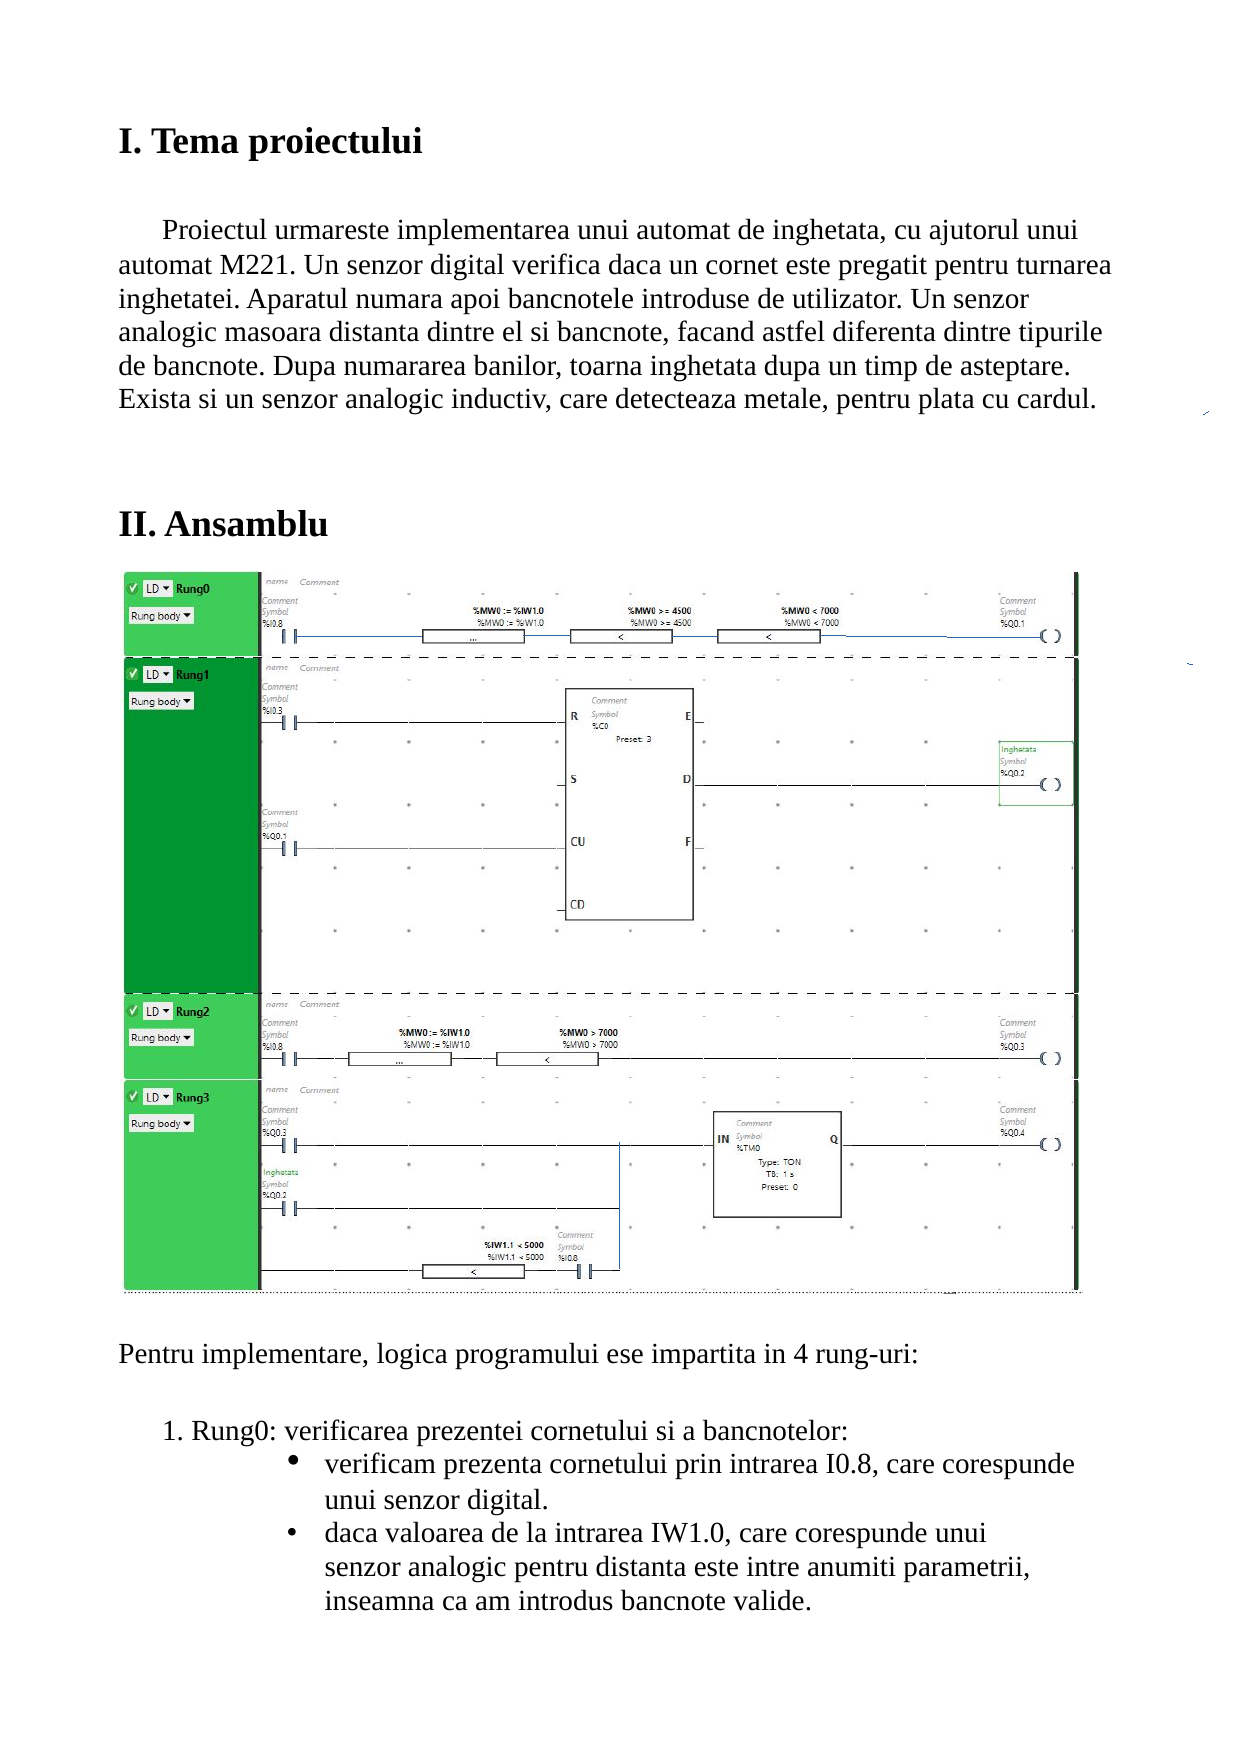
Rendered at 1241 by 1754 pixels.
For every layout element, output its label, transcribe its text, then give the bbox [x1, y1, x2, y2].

list verificam prezenta cornetului prin intrarea I0.8, care corespunde unui senzor digital. [287, 1447, 1122, 1516]
text Proiectul urmareste implementarea unui automat de inghetata, cu ajutorul unui automat M221. Un senzor digital verifica daca un cornet este pregatit pentru turnarea inghetatei. Aparatul numara apoi bancnotele introduse de utilizator. Un senzor analogic masoara distanta dintre el si bancnote, facand astfel diferenta dintre tipurile de bancnote. Dupa numararea banilor, toarna inghetata dupa un timp de asteptare. Exista si un senzor analogic inductiv, care detecteaza metale, pentru plata cu cardul. [118, 204, 1122, 415]
text Pentru implementare, logica programului ese impartita in 4 rung-uri: [118, 1336, 1122, 1370]
list daca valoarea de la intrarea IW1.0, care corespunde unui [287, 1516, 1122, 1549]
text 1. Rung0: verificarea prezentei cornetului si a bancnotelor: [118, 1413, 1122, 1447]
text I. Tema proiectului [118, 118, 1122, 161]
text II. Ansamblu [118, 501, 1122, 544]
list senzor analogic pentru distanta este intre anumiti parametrii, inseamna ca am introdus bancnote valide. [287, 1549, 1122, 1616]
picture [119, 571, 1083, 1294]
